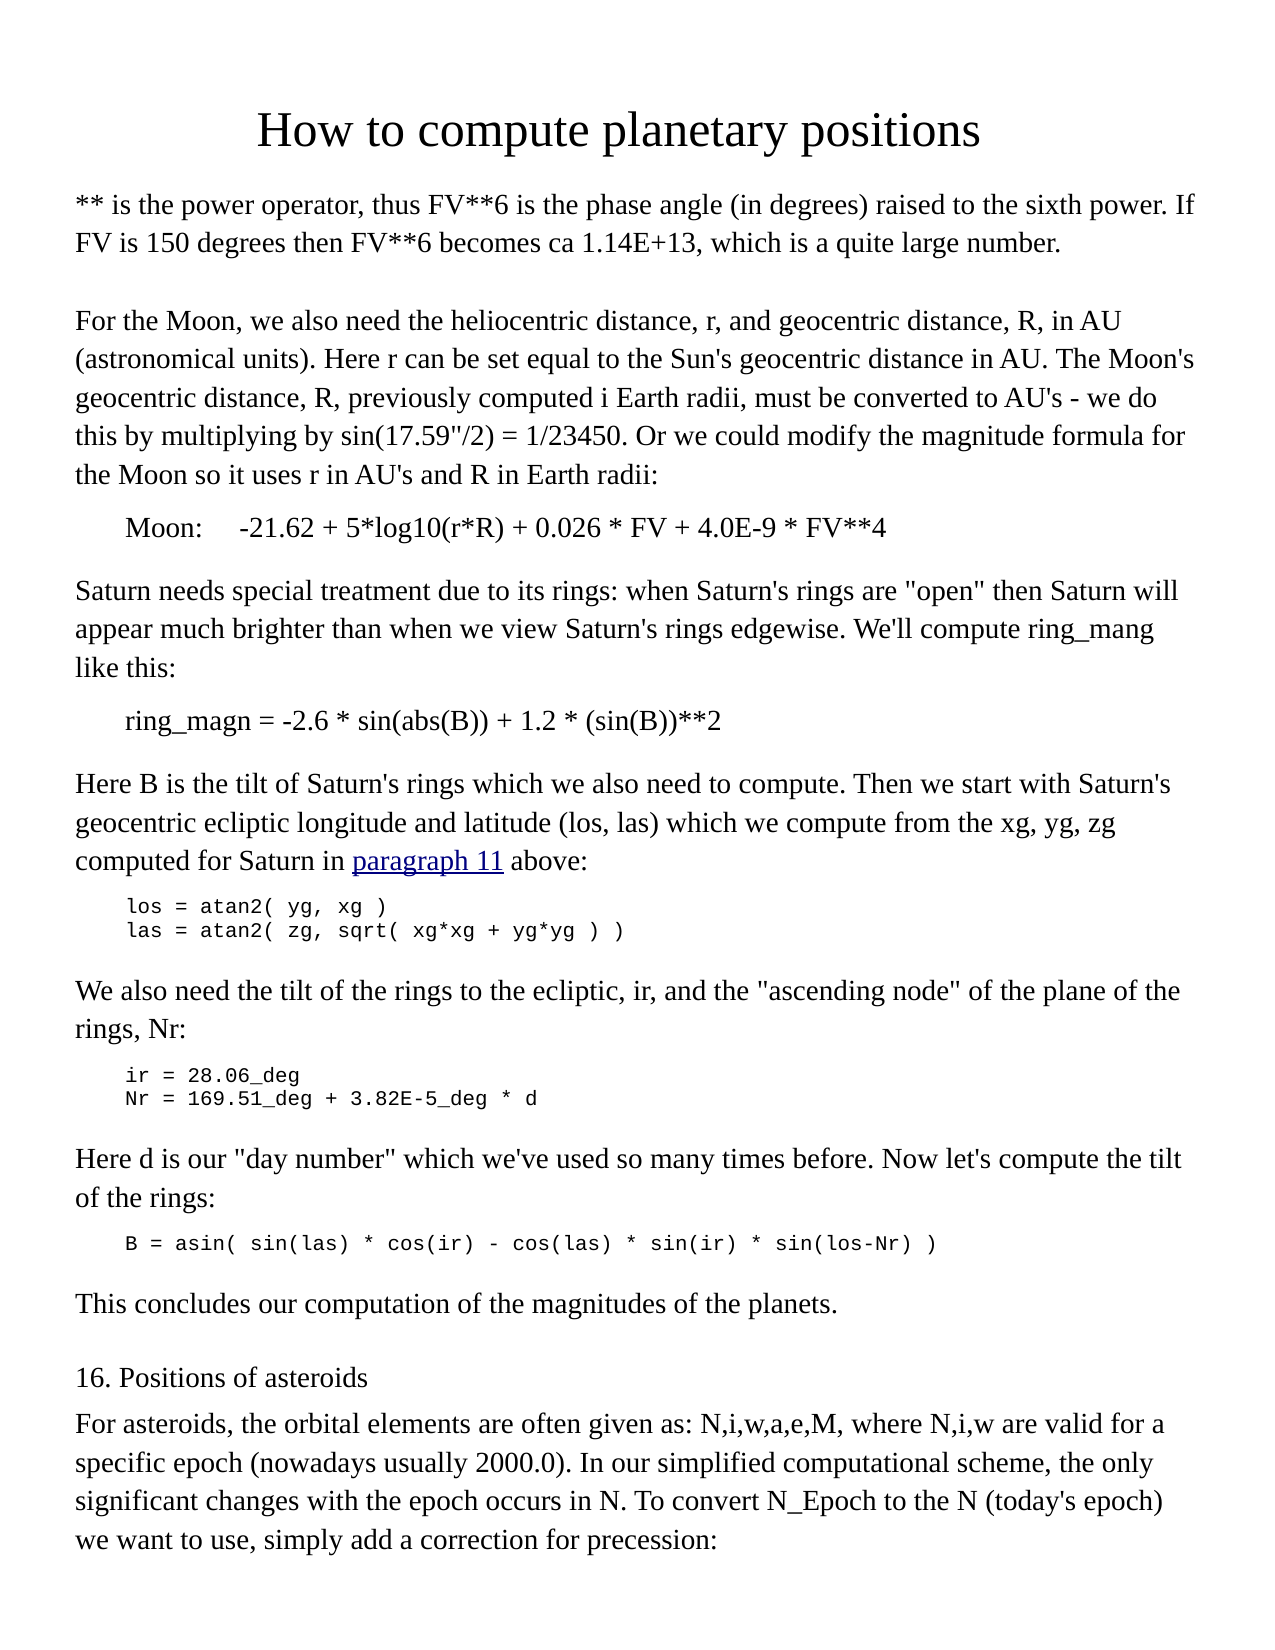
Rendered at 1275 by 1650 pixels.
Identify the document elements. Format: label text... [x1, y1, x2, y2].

subtitle 16. Positions of asteroids [75, 1360, 1200, 1394]
text las = atan2( zg, sqrt( xg*xg + yg*yg ) ) [75, 920, 1200, 944]
text Saturn needs special treatment due to its rings: when Saturn's rings are "open" then Saturn will appear much brighter than when we view Saturn's rings edgewise. We'll compute ring_mang like this: [75, 573, 1200, 683]
text Moon: -21.62 + 5*log10(r*R) + 0.026 * FV + 4.0E-9 * FV**4 [75, 510, 1200, 543]
text los = atan2( yg, xg ) [75, 896, 1200, 920]
text This concludes our computation of the magnitudes of the planets. [75, 1286, 1200, 1320]
text ir = 28.06_deg [75, 1065, 1200, 1088]
text Here d is our "day number" which we've used so many times before. Now let's compute the tilt of the rings: [75, 1142, 1200, 1214]
text ** is the power operator, thus FV**6 is the phase angle (in degrees) raised to the sixth power. If FV is 150 degrees then FV**6 becomes ca 1.14E+13, which is a quite large number. For the Moon, we also need the heliocentric distance, r, and geocentric distance, R, in AU (astronomical units). Here r can be set equal to the Sun's geocentric distance in AU. The Moon's geocentric distance, R, previously computed i Earth radii, must be converted to AU's - we do this by multiplying by sin(17.59"/2) = 1/23450. Or we could modify the magnitude formula for the Moon so it uses r in AU's and R in Earth radii: [75, 187, 1200, 490]
text Nr = 169.51_deg + 3.82E-5_deg * d [75, 1088, 1200, 1112]
text For asteroids, the orbital elements are often given as: N,i,w,a,e,M, where N,i,w are valid for a specific epoch (nowadays usually 2000.0). In our simplified computational scheme, the only significant changes with the epoch occurs in N. To convert N_Epoch to the N (today's epoch) we want to use, simply add a correction for precession: [75, 1406, 1200, 1556]
text ring_magn = -2.6 * sin(abs(B)) + 1.2 * (sin(B))**2 [75, 703, 1200, 737]
text B = asin( sin(las) * cos(ir) - cos(las) * sin(ir) * sin(los-Nr) ) [75, 1233, 1200, 1257]
text We also need the tilt of the rings to the ecliptic, ir, and the "ascending node" of the plane of the rings, Nr: [75, 973, 1200, 1045]
text Here B is the tilt of Saturn's rings which we also need to compute. Then we start with Saturn's geocentric ecliptic longitude and latitude (los, las) which we compute from the xg, yg, zg computed for Saturn in paragraph 11 above: [75, 766, 1200, 877]
